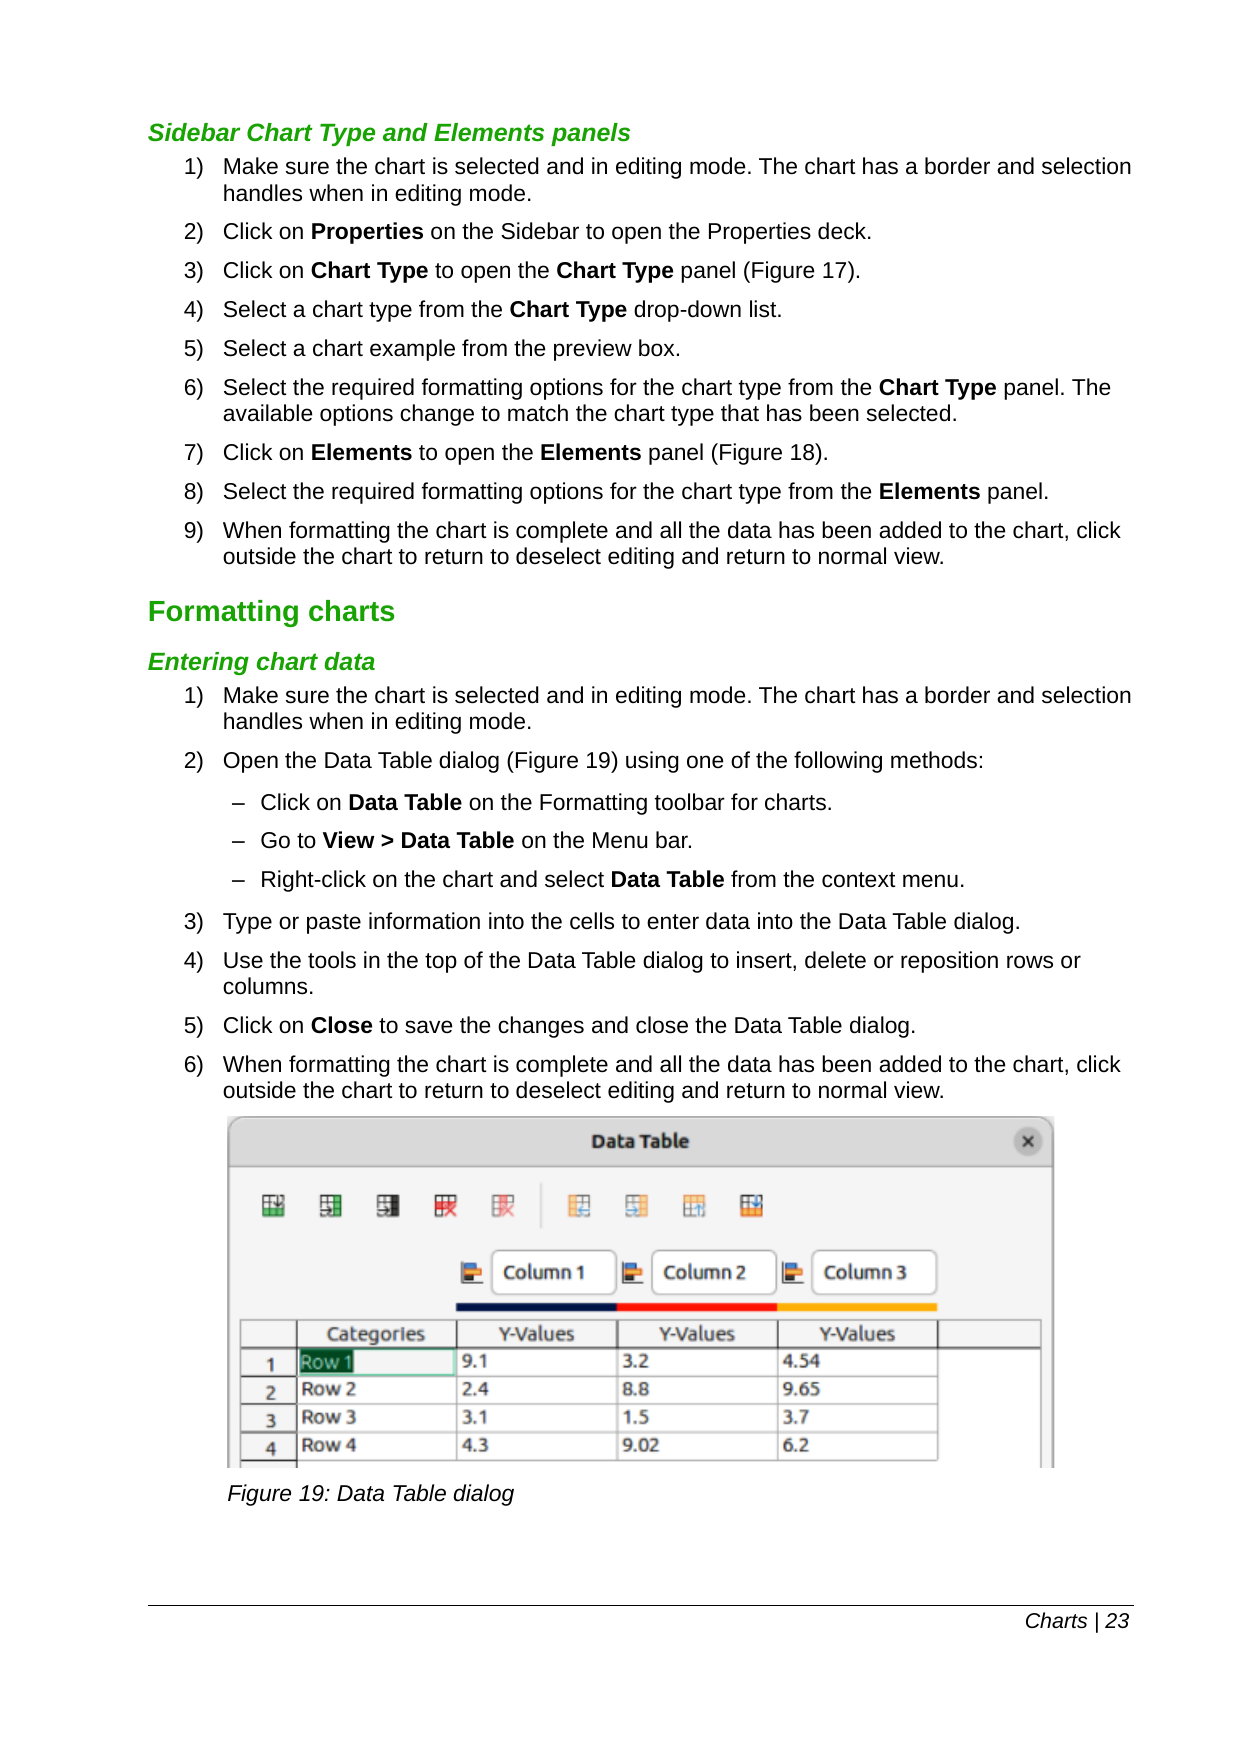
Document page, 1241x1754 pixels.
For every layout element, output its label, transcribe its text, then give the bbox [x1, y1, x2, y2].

list Click on Data Table on the Formatting toolbar for charts. [229, 786, 1134, 815]
list Select the required formatting options for the chart type from the Elements panel. [204, 478, 1134, 504]
list Select the required formatting options for the chart type from the Chart Type panel. The available options change to match the chart type that has been selected. [204, 374, 1134, 426]
list Select a chart type from the Chart Type drop-down list. [204, 296, 1134, 322]
list Click on Chart Type to open the Chart Type panel (Figure 17). [204, 257, 1134, 283]
list Click on Close to save the changes and close the Data Table dialog. [204, 1012, 1134, 1038]
list Make sure the chart is selected and in editing mode. The chart has a border and selection handles when in editing mode. [204, 153, 1134, 206]
picture [227, 1116, 1055, 1468]
list Use the tools in the top of the Data Table dialog to insert, delete or reposition rows or columns. [204, 947, 1134, 1000]
subtitle Sidebar Chart Type and Elements panels [148, 118, 1134, 147]
list Select a chart example from the preview box. [204, 335, 1134, 361]
list Type or paste information into the cells to enter data into the Data Table dialog. [204, 908, 1134, 934]
text Figure 19: Data Table dialog [227, 1480, 1054, 1507]
list Click on Elements to open the Elements panel (Figure 18). [204, 439, 1134, 465]
list Go to View > Data Table on the Menu bar. [229, 824, 1134, 854]
list Open the Data Table dialog (Figure 19) using one of the following methods: [204, 747, 1134, 773]
subtitle Formatting charts [148, 594, 1134, 628]
list When formatting the chart is complete and all the data has been added to the chart, click outside the chart to return to deselect editing and return to normal view. [204, 1051, 1134, 1104]
list When formatting the chart is complete and all the data has been added to the chart, click outside the chart to return to deselect editing and return to normal view. [204, 517, 1134, 569]
subtitle Entering chart data [148, 647, 1134, 675]
list Right-click on the chart and select Data Table from the context menu. [229, 863, 1134, 896]
list Click on Properties on the Sidebar to open the Properties deck. [204, 218, 1134, 245]
list Make sure the chart is selected and in editing mode. The chart has a border and selection handles when in editing mode. [204, 682, 1134, 734]
